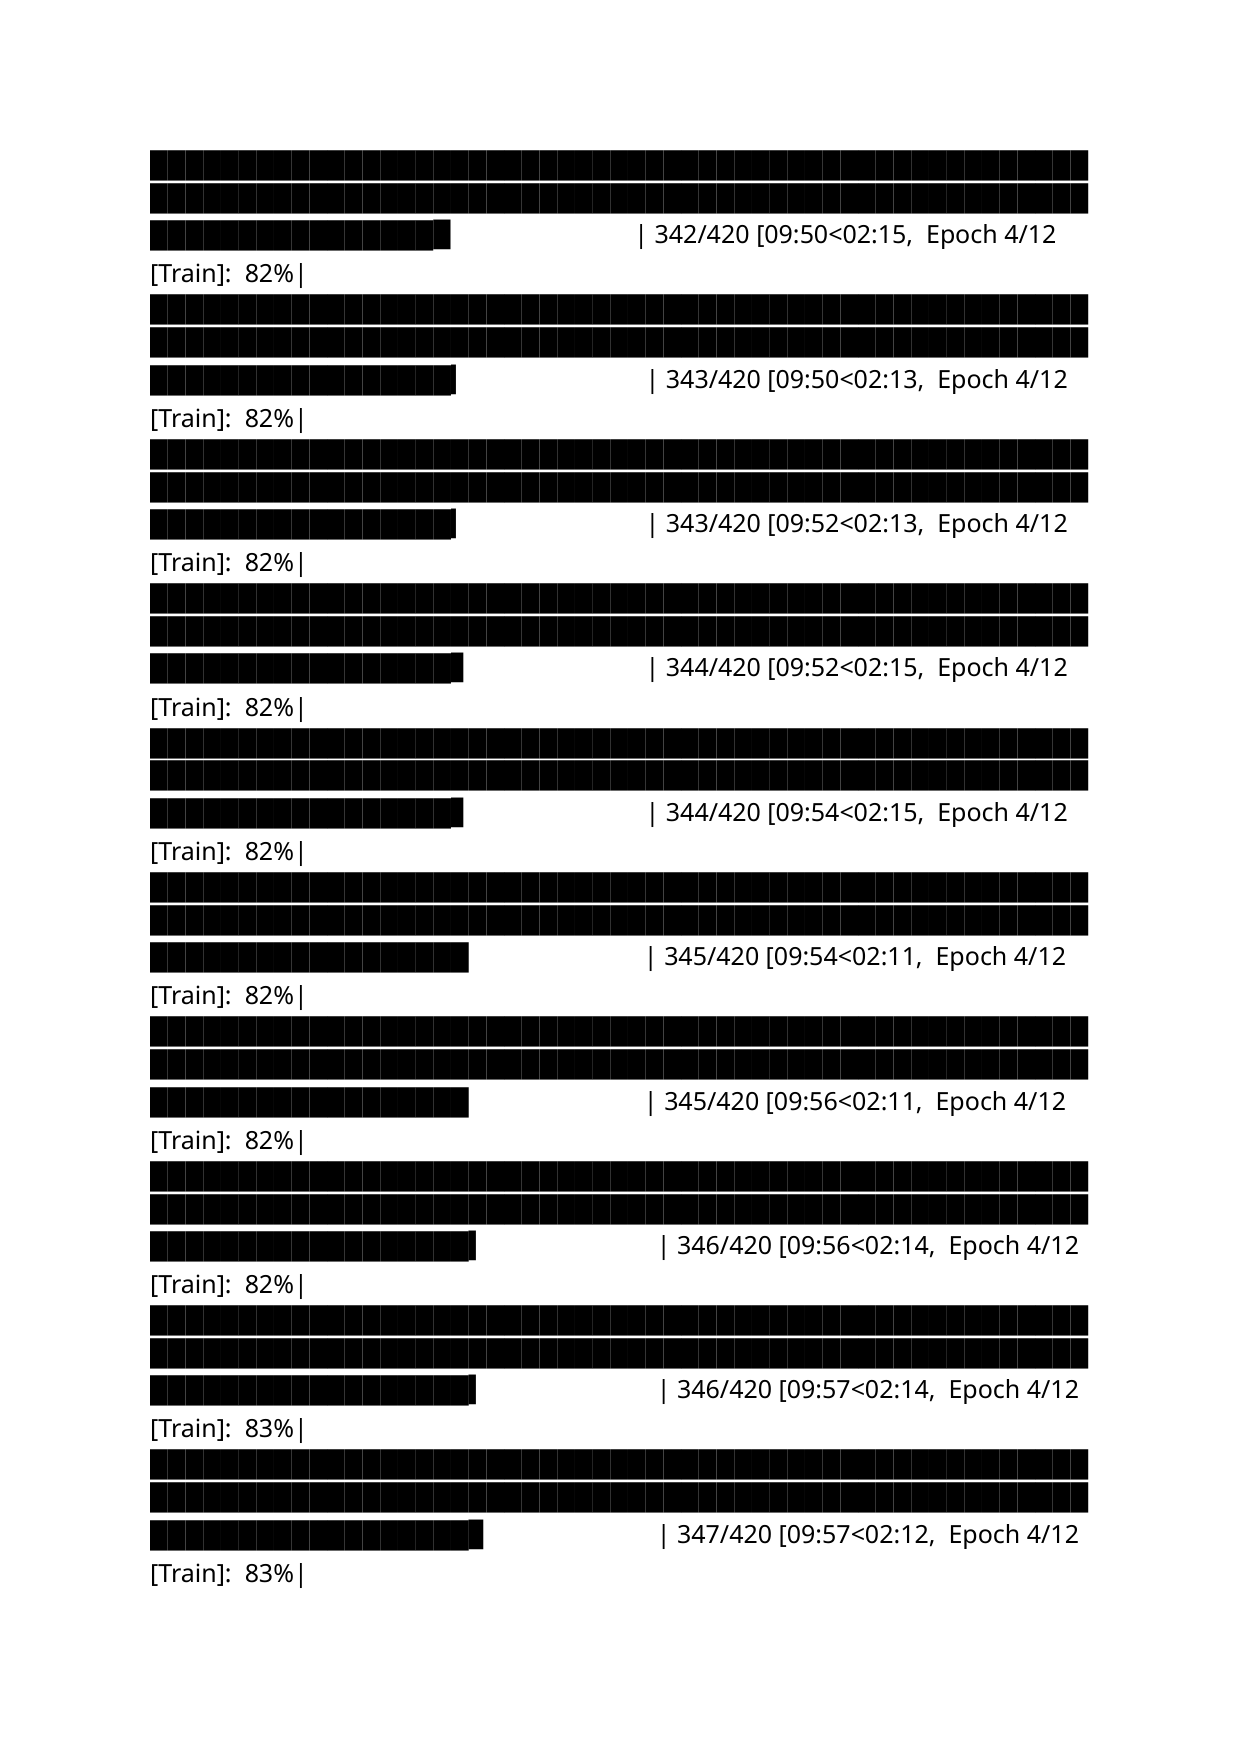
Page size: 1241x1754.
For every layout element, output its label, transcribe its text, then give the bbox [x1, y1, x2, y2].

text ██████████████████████████████████████████████████████████████████████████████████████████████████████████████████████████▉ | 342/420 [09:50<02:15, Epoch 4/12 [Train]: 82%|███████████████████████████████████████████████████████████████████████████████████████████████████████████████████████████▎ | 343/420 [09:50<02:13, Epoch 4/12 [Train]: 82%|███████████████████████████████████████████████████████████████████████████████████████████████████████████████████████████▎ | 343/420 [09:52<02:13, Epoch 4/12 [Train]: 82%|███████████████████████████████████████████████████████████████████████████████████████████████████████████████████████████▋ | 344/420 [09:52<02:15, Epoch 4/12 [Train]: 82%|███████████████████████████████████████████████████████████████████████████████████████████████████████████████████████████▋ | 344/420 [09:54<02:15, Epoch 4/12 [Train]: 82%|████████████████████████████████████████████████████████████████████████████████████████████████████████████████████████████ | 345/420 [09:54<02:11, Epoch 4/12 [Train]: 82%|████████████████████████████████████████████████████████████████████████████████████████████████████████████████████████████ | 345/420 [09:56<02:11, Epoch 4/12 [Train]: 82%|████████████████████████████████████████████████████████████████████████████████████████████████████████████████████████████▍ | 346/420 [09:56<02:14, Epoch 4/12 [Train]: 82%|████████████████████████████████████████████████████████████████████████████████████████████████████████████████████████████▍ | 346/420 [09:57<02:14, Epoch 4/12 [Train]: 83%|████████████████████████████████████████████████████████████████████████████████████████████████████████████████████████████▊ | 347/420 [09:57<02:12, Epoch 4/12 [Train]: 83%| [150, 150, 1090, 1589]
